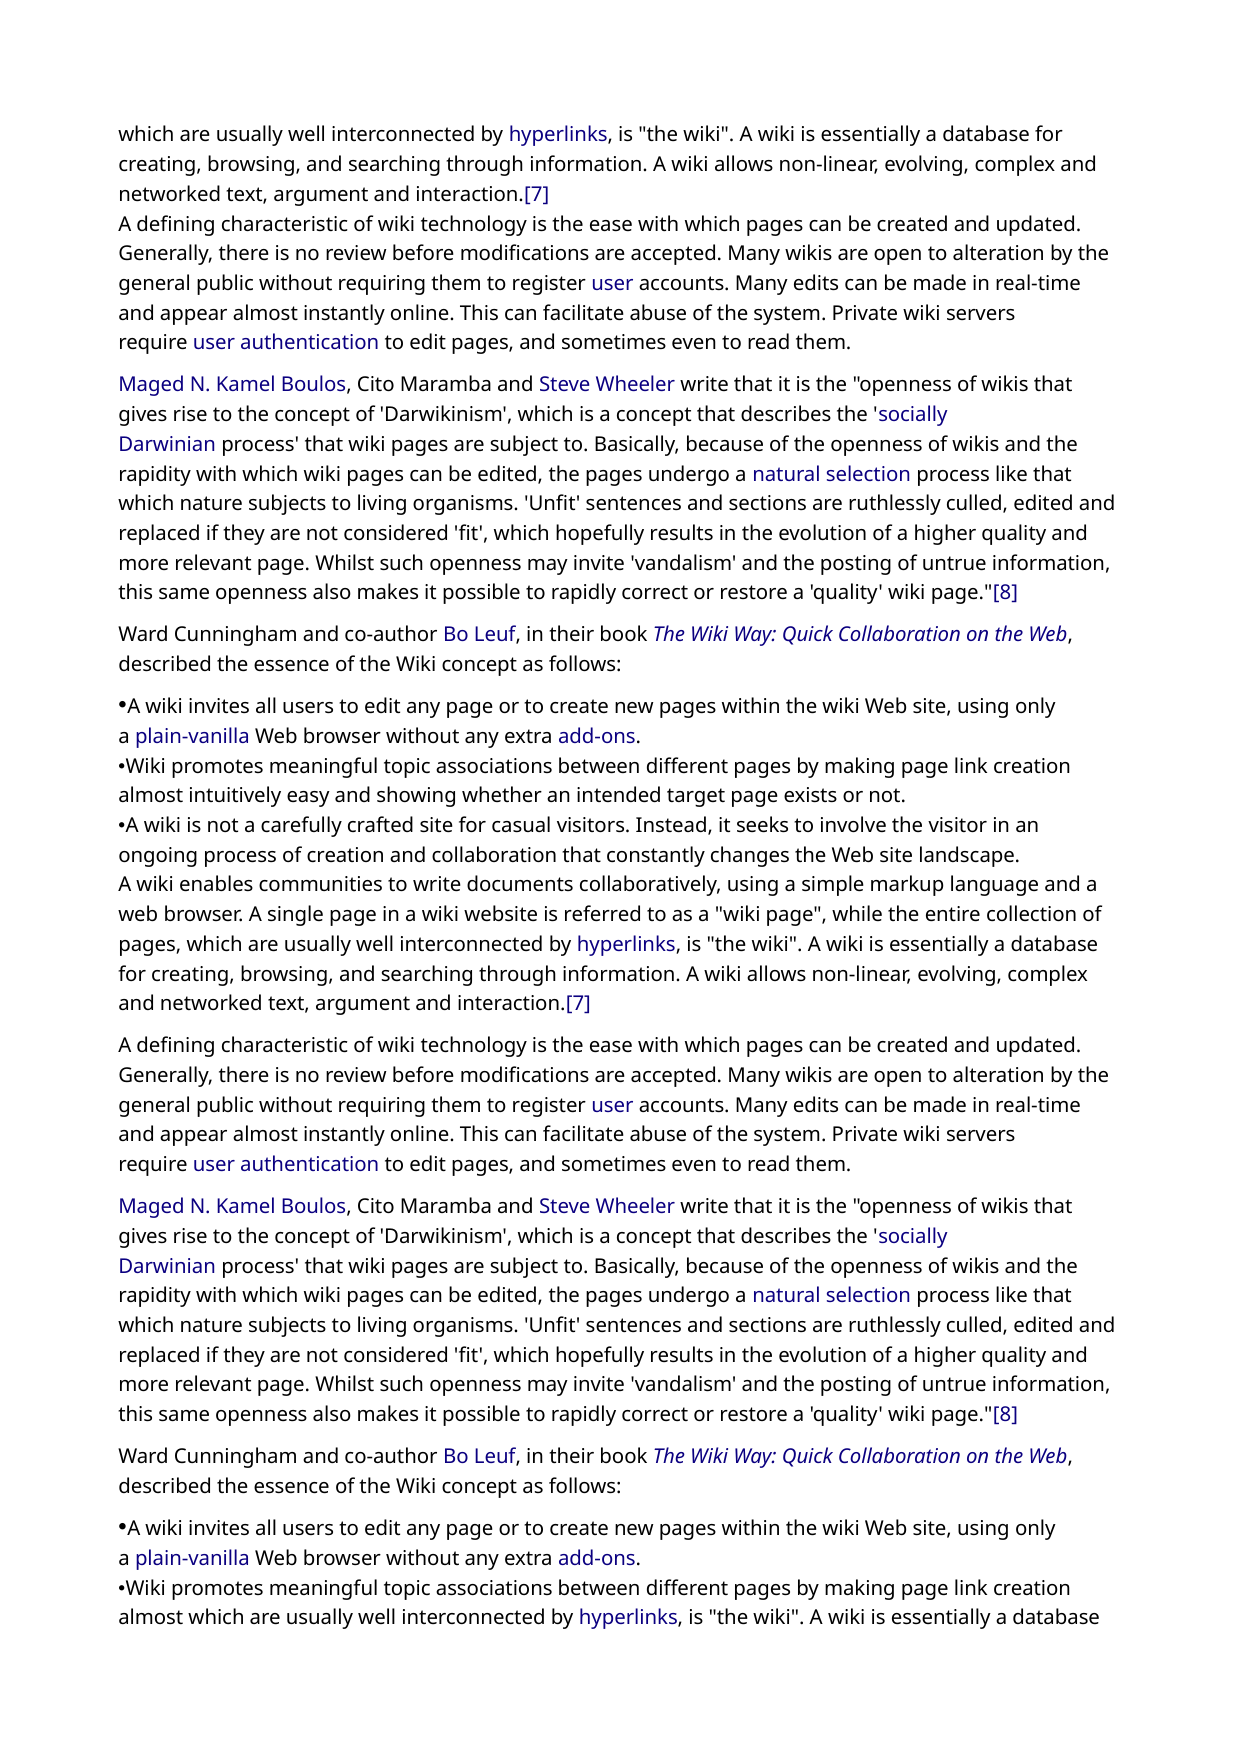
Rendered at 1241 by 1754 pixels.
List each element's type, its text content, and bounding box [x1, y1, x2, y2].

list A wiki invites all users to edit any page or to create new pages within the wiki Web site, using only a plain-vanilla Web browser without any extra add-ons. [118, 690, 1122, 749]
text A defining characteristic of wiki technology is the ease with which pages can be created and updated. Generally, there is no review before modifications are accepted. Many wikis are open to alteration by the general public without requiring them to register user accounts. Many edits can be made in real-time and appear almost instantly online. This can facilitate abuse of the system. Private wiki servers require user authentication to edit pages, and sometimes even to read them. [118, 1029, 1122, 1177]
list A wiki is not a carefully crafted site for casual visitors. Instead, it seeks to involve the visitor in an ongoing process of creation and collaboration that constantly changes the Web site landscape. [118, 809, 1122, 868]
text A wiki enables communities to write documents collaboratively, using a simple markup language and a web browser. A single page in a wiki website is referred to as a "wiki page", while the entire collection of pages, which are usually well interconnected by hyperlinks, is "the wiki". A wiki is essentially a database for creating, browsing, and searching through information. A wiki allows non-linear, evolving, complex and networked text, argument and interaction.[7] [118, 868, 1122, 1017]
list Wiki promotes meaningful topic associations between different pages by making page link creation almost which are usually well interconnected by hyperlinks, is "the wiki". A wiki is essentially a database [118, 1571, 1122, 1631]
text A defining characteristic of wiki technology is the ease with which pages can be created and updated. Generally, there is no review before modifications are accepted. Many wikis are open to alteration by the general public without requiring them to register user accounts. Many edits can be made in real-time and appear almost instantly online. This can facilitate abuse of the system. Private wiki servers require user authentication to edit pages, and sometimes even to read them. [118, 207, 1122, 356]
list Wiki promotes meaningful topic associations between different pages by making page link creation almost intuitively easy and showing whether an intended target page exists or not. [118, 749, 1122, 809]
text Ward Cunningham and co-author Bo Leuf, in their book The Wiki Way: Quick Collaboration on the Web, described the essence of the Wiki concept as follows: [118, 618, 1122, 677]
text Maged N. Kamel Boulos, Cito Maramba and Steve Wheeler write that it is the "openness of wikis that gives rise to the concept of 'Darwikinism', which is a concept that describes the 'socially Darwinian process' that wiki pages are subject to. Basically, because of the openness of wikis and the rapidity with which wiki pages can be edited, the pages undergo a natural selection process like that which nature subjects to living organisms. 'Unfit' sentences and sections are ruthlessly culled, edited and replaced if they are not considered 'fit', which hopefully results in the evolution of a higher quality and more relevant page. Whilst such openness may invite 'vandalism' and the posting of untrue information, this same openness also makes it possible to rapidly correct or restore a 'quality' wiki page."[8] [118, 1190, 1122, 1427]
list A wiki invites all users to edit any page or to create new pages within the wiki Web site, using only a plain-vanilla Web browser without any extra add-ons. [118, 1512, 1122, 1571]
text Ward Cunningham and co-author Bo Leuf, in their book The Wiki Way: Quick Collaboration on the Web, described the essence of the Wiki concept as follows: [118, 1440, 1122, 1499]
text which are usually well interconnected by hyperlinks, is "the wiki". A wiki is essentially a database for creating, browsing, and searching through information. A wiki allows non-linear, evolving, complex and networked text, argument and interaction.[7] [118, 118, 1122, 207]
text Maged N. Kamel Boulos, Cito Maramba and Steve Wheeler write that it is the "openness of wikis that gives rise to the concept of 'Darwikinism', which is a concept that describes the 'socially Darwinian process' that wiki pages are subject to. Basically, because of the openness of wikis and the rapidity with which wiki pages can be edited, the pages undergo a natural selection process like that which nature subjects to living organisms. 'Unfit' sentences and sections are ruthlessly culled, edited and replaced if they are not considered 'fit', which hopefully results in the evolution of a higher quality and more relevant page. Whilst such openness may invite 'vandalism' and the posting of untrue information, this same openness also makes it possible to rapidly correct or restore a 'quality' wiki page."[8] [118, 368, 1122, 606]
